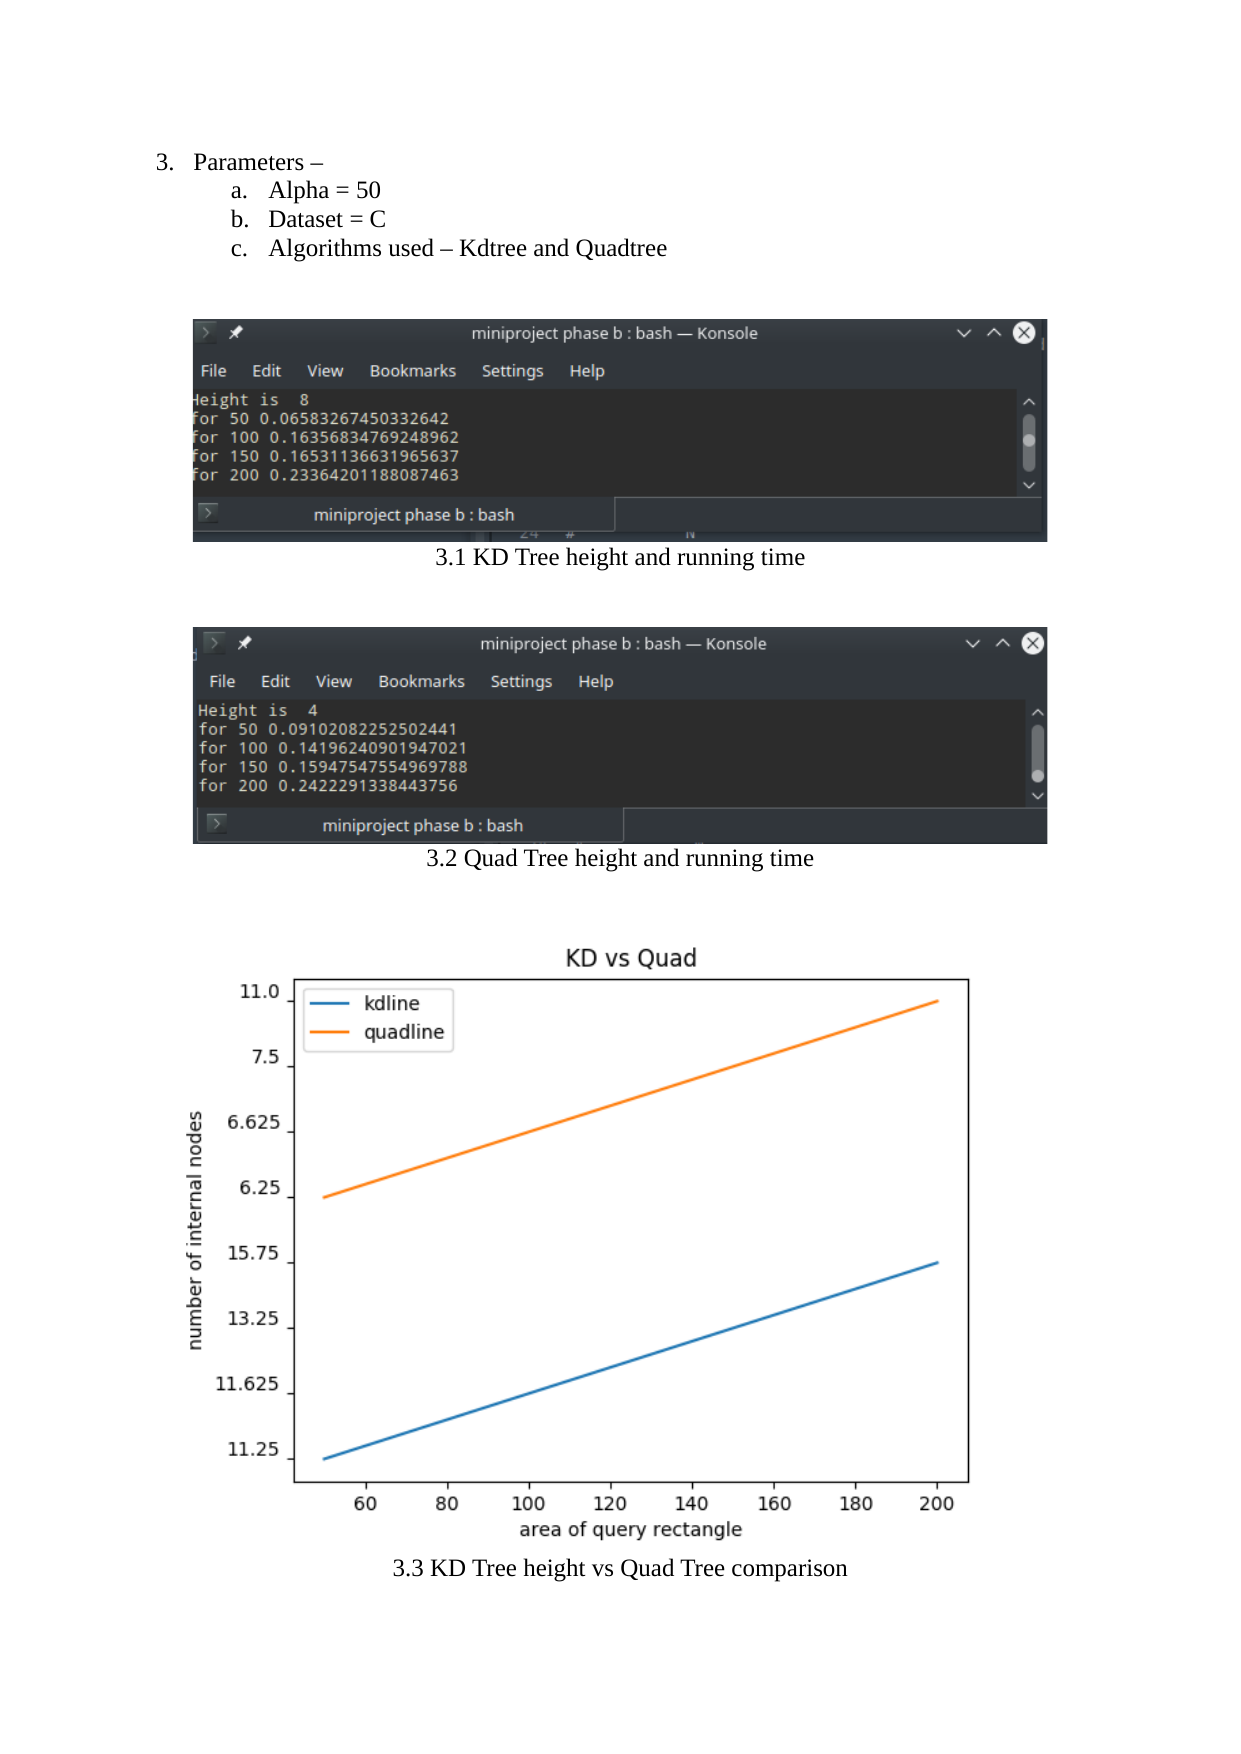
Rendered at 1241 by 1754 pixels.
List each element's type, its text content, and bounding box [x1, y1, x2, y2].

list Algorithms used – Kdtree and Quadtree [231, 233, 1122, 262]
text 3.2 Quad Tree height and running time [118, 843, 1122, 872]
list Parameters – [156, 147, 1122, 176]
text 3.1 KD Tree height and running time [118, 542, 1122, 570]
list KD Tree height vs Quad Tree comparison [118, 1553, 1122, 1582]
list Dataset = C [231, 204, 1122, 233]
list Alpha = 50 [231, 176, 1122, 204]
